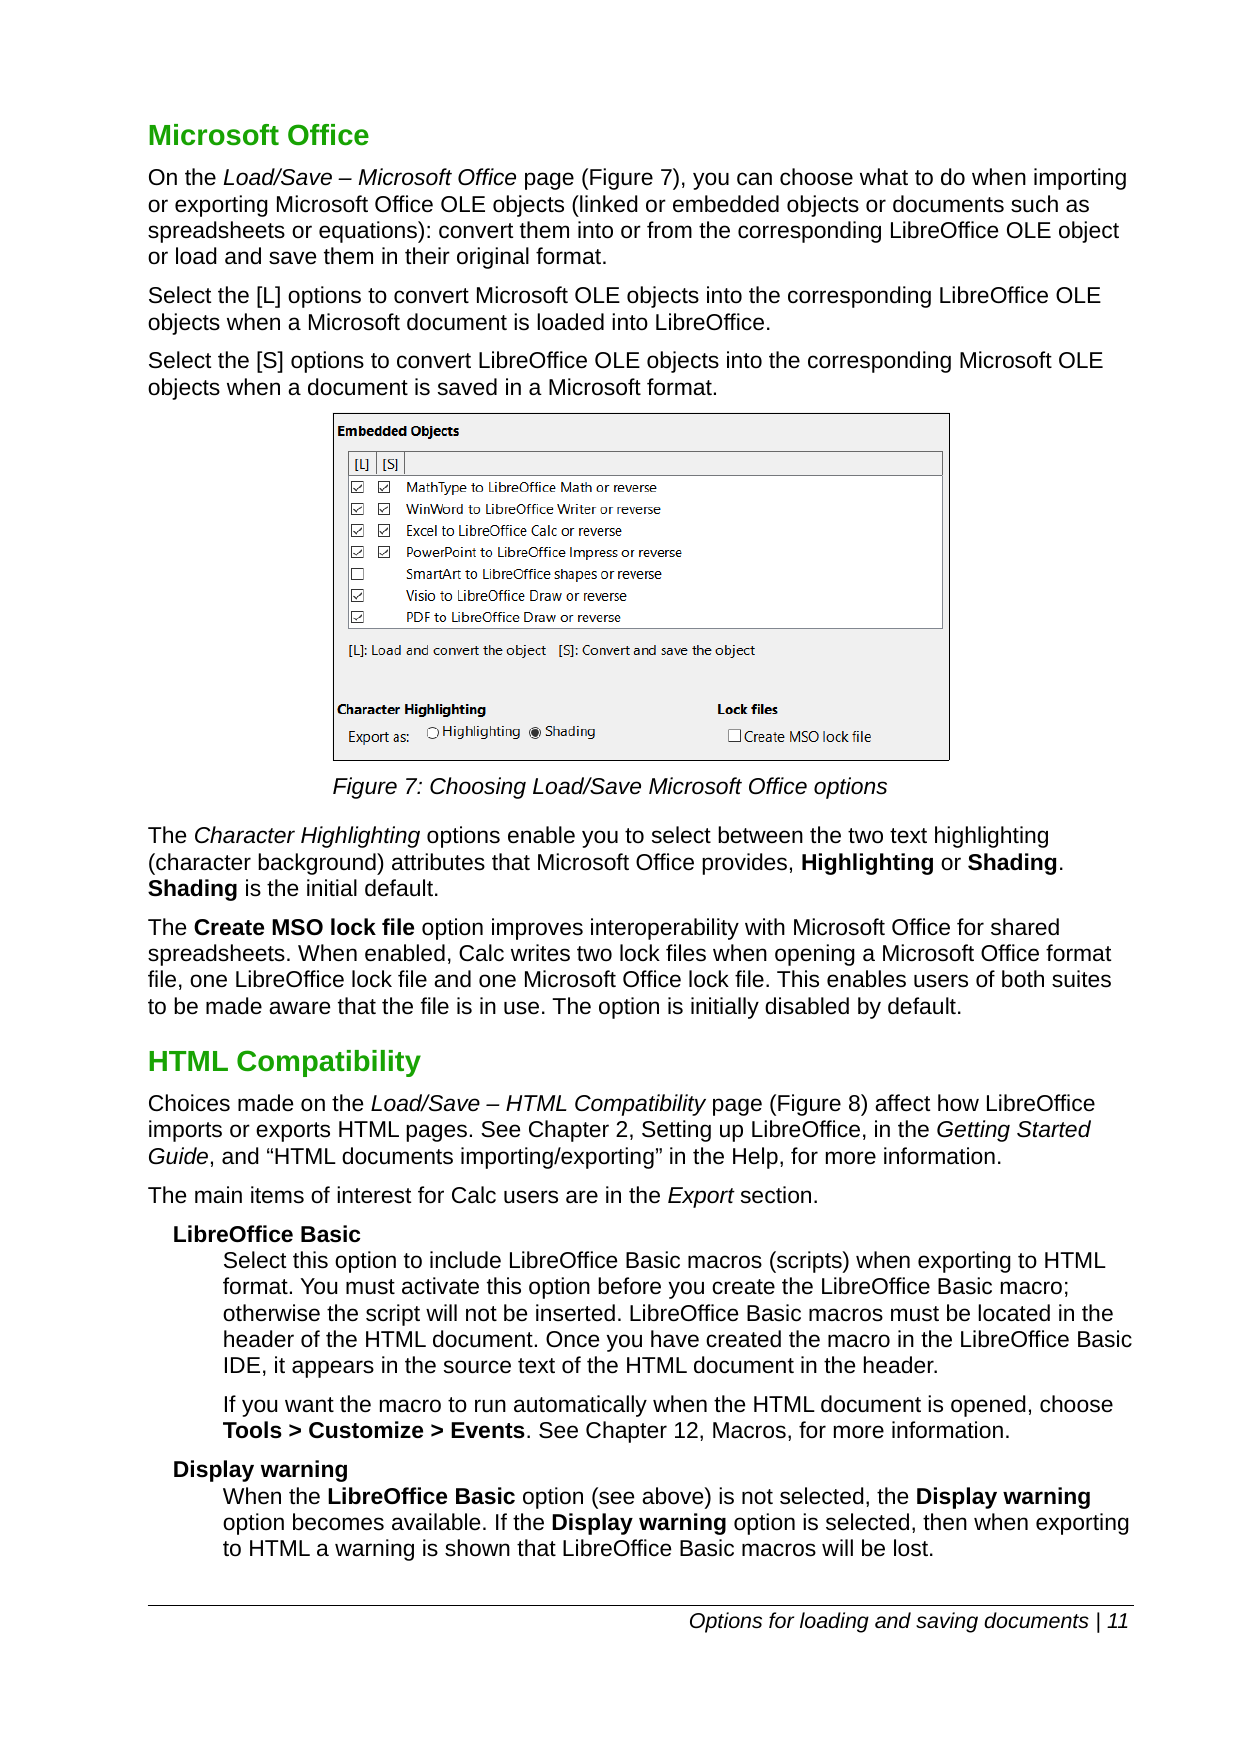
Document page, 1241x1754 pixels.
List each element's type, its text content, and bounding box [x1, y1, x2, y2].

subtitle HTML Compatibility [148, 1044, 1134, 1078]
text The Character Highlighting options enable you to select between the two text highlighting (character background) attributes that Microsoft Office provides, Highlighting or Shading. Shading is the initial default. [148, 822, 1134, 901]
text Select the [S] options to convert LibreOffice OLE objects into the corresponding Microsoft OLE objects when a document is saved in a Microsoft format. [148, 347, 1134, 400]
subtitle Microsoft Office [148, 118, 1134, 152]
text Choices made on the Load/Save – HTML Compatibility page (Figure 8) affect how LibreOffice imports or exports HTML pages. See Chapter 2, Setting up LibreOffice, in the Getting Started Guide, and “HTML documents importing/exporting” in the Help, for more information. [148, 1090, 1134, 1169]
text When the LibreOffice Basic option (see above) is not selected, the Display warning option becomes available. If the Display warning option is selected, then when exporting to HTML a warning is shown that LibreOffice Basic macros will be lost. [223, 1483, 1134, 1562]
text Select this option to include LibreOffice Basic macros (scripts) when exporting to HTML format. You must activate this option before you create the LibreOffice Basic macro; otherwise the script will not be inserted. LibreOffice Basic macros must be located in the header of the HTML document. Once you have created the macro in the LibreOffice Basic IDE, it appears in the source text of the HTML document in the header. [223, 1247, 1134, 1379]
text On the Load/Save – Microsoft Office page (Figure 7), you can choose what to do when importing or exporting Microsoft Office OLE objects (linked or embedded objects or documents such as spreadsheets or equations): convert them into or from the corresponding LibreOffice OLE object or load and save them in their original format. [148, 164, 1134, 269]
text Display warning [173, 1456, 1134, 1483]
text The Create MSO lock file option improves interoperability with Microsoft Office for shared spreadsheets. When enabled, Calc writes two lock files when opening a Microsoft Office format file, one LibreOffice lock file and one Microsoft Office lock file. This enables users of both suites to be made aware that the file is in use. The option is initially disabled by default. [148, 914, 1134, 1019]
text LibreOffice Basic [173, 1221, 1134, 1247]
text If you want the macro to run automatically when the HTML document is opened, choose Tools > Customize > Events. See Chapter 12, Macros, for more information. [223, 1391, 1134, 1444]
text The main items of interest for Calc users are in the Export section. [148, 1182, 1134, 1208]
text Select the [L] options to convert Microsoft OLE objects into the corresponding LibreOffice OLE objects when a Microsoft document is loaded into LibreOffice. [148, 282, 1134, 335]
text Figure 7: Choosing Load/Save Microsoft Office options [332, 773, 949, 799]
picture [334, 414, 949, 760]
